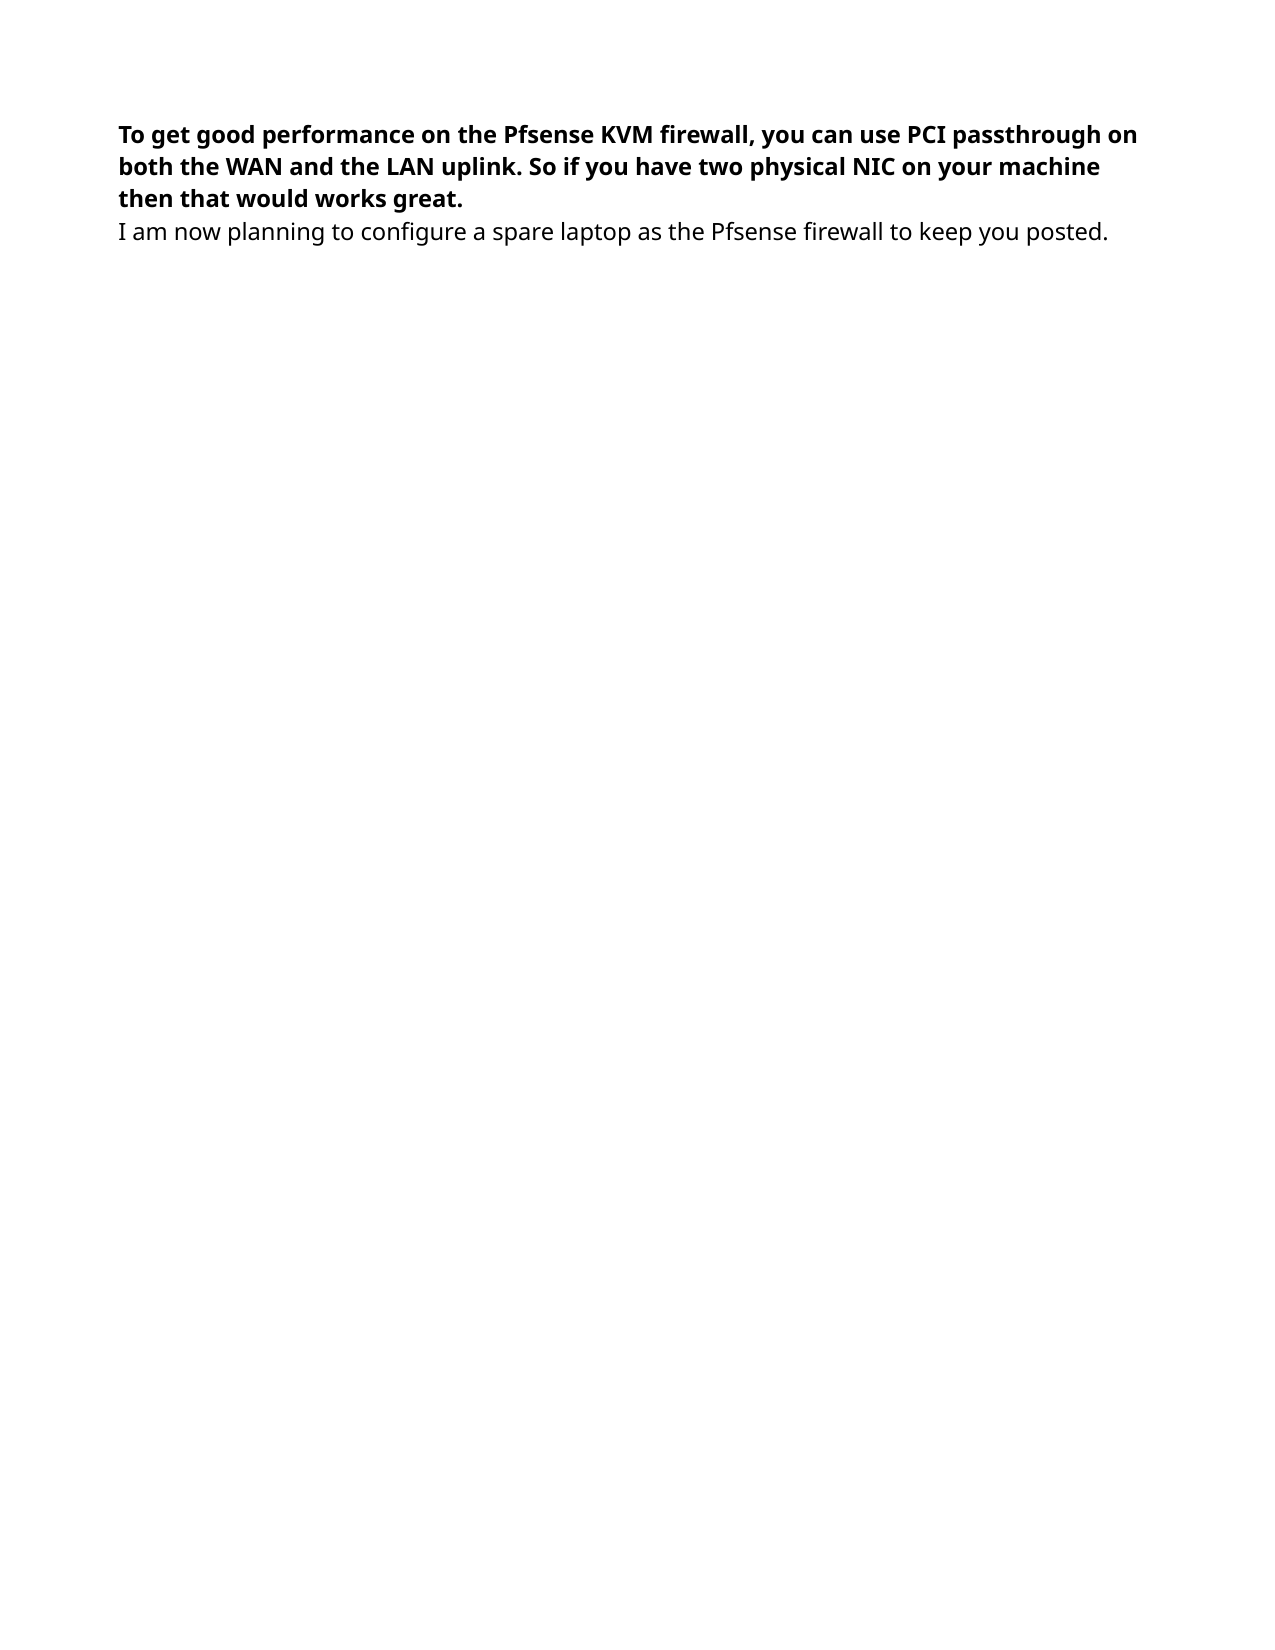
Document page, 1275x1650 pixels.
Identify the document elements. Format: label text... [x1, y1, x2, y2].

text To get good performance on the Pfsense KVM firewall, you can use PCI passthrough on both the WAN and the LAN uplink. So if you have two physical NIC on your machine then that would works great. [118, 118, 1157, 215]
text I am now planning to configure a spare laptop as the Pfsense firewall to keep you posted. [118, 215, 1157, 247]
